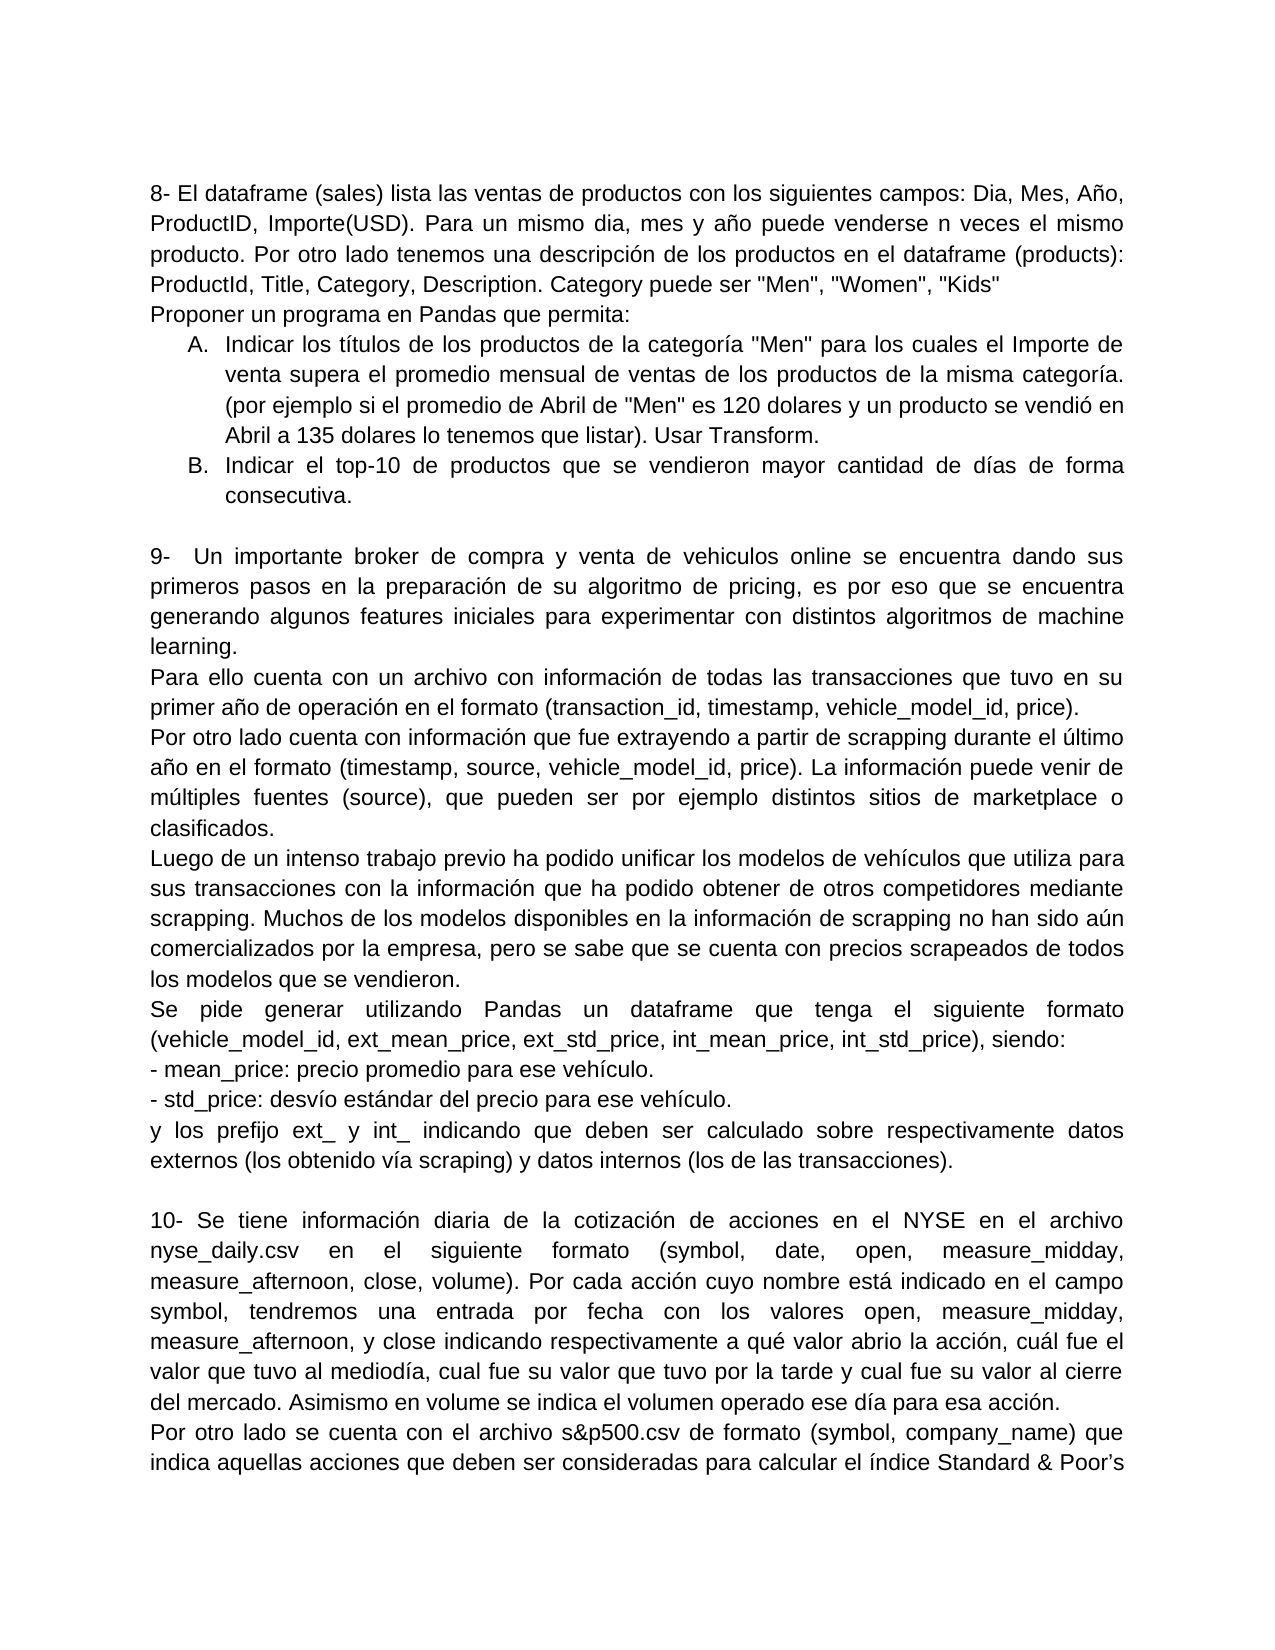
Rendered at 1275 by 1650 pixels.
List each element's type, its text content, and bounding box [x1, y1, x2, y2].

text Por otro lado cuenta con información que fue extrayendo a partir de scrapping durante el último año en el formato (timestamp, source, vehicle_model_id, price). La información puede venir de múltiples fuentes (source), que pueden ser por ejemplo distintos sitios de marketplace o clasificados. [150, 724, 1125, 841]
text - std_price: desvío estándar del precio para ese vehículo. [150, 1086, 1125, 1113]
text Se pide generar utilizando Pandas un dataframe que tenga el siguiente formato (vehicle_model_id, ext_mean_price, ext_std_price, int_mean_price, int_std_price), siendo: [150, 996, 1125, 1052]
text 9- Un importante broker de compra y venta de vehiculos online se encuentra dando sus primeros pasos en la preparación de su algoritmo de pricing, es por eso que se encuentra generando algunos features iniciales para experimentar con distintos algoritmos de machine learning. [150, 543, 1125, 660]
text Para ello cuenta con un archivo con información de todas las transacciones que tuvo en su primer año de operación en el formato (transaction_id, timestamp, vehicle_model_id, price). [150, 663, 1125, 720]
text Por otro lado se cuenta con el archivo s&p500.csv de formato (symbol, company_name) que indica aquellas acciones que deben ser consideradas para calcular el índice Standard & Poor’s [150, 1419, 1125, 1475]
list Indicar los títulos de los productos de la categoría "Men" para los cuales el Importe de venta supera el promedio mensual de ventas de los productos de la misma categoría. (por ejemplo si el promedio de Abril de "Men" es 120 dolares y un producto se vendió en Abril a 135 dolares lo tenemos que listar). Usar Transform. [187, 331, 1125, 448]
text Proponer un programa en Pandas que permita: [150, 301, 1125, 327]
text - mean_price: precio promedio para ese vehículo. [150, 1056, 1125, 1083]
list Indicar el top-10 de productos que se vendieron mayor cantidad de días de forma consecutiva. [187, 452, 1125, 509]
text y los prefijo ext_ y int_ indicando que deben ser calculado sobre respectivamente datos externos (los obtenido vía scraping) y datos internos (los de las transacciones). [150, 1117, 1125, 1173]
text Luego de un intenso trabajo previo ha podido unificar los modelos de vehículos que utiliza para sus transacciones con la información que ha podido obtener de otros competidores mediante scrapping. Muchos de los modelos disponibles en la información de scrapping no han sido aún comercializados por la empresa, pero se sabe que se cuenta con precios scrapeados de todos los modelos que se vendieron. [150, 845, 1125, 992]
text 10- Se tiene información diaria de la cotización de acciones en el NYSE en el archivo nyse_daily.csv en el siguiente formato (symbol, date, open, measure_midday, measure_afternoon, close, volume). Por cada acción cuyo nombre está indicado en el campo symbol, tendremos una entrada por fecha con los valores open, measure_midday, measure_afternoon, y close indicando respectivamente a qué valor abrio la acción, cuál fue el valor que tuvo al mediodía, cual fue su valor que tuvo por la tarde y cual fue su valor al cierre del mercado. Asimismo en volume se indica el volumen operado ese día para esa acción. [150, 1207, 1125, 1415]
text 8- El dataframe (sales) lista las ventas de productos con los siguientes campos: Dia, Mes, Año, ProductID, Importe(USD). Para un mismo dia, mes y año puede venderse n veces el mismo producto. Por otro lado tenemos una descripción de los productos en el dataframe (products): ProductId, Title, Category, Description. Category puede ser "Men", "Women", "Kids" [150, 180, 1125, 297]
